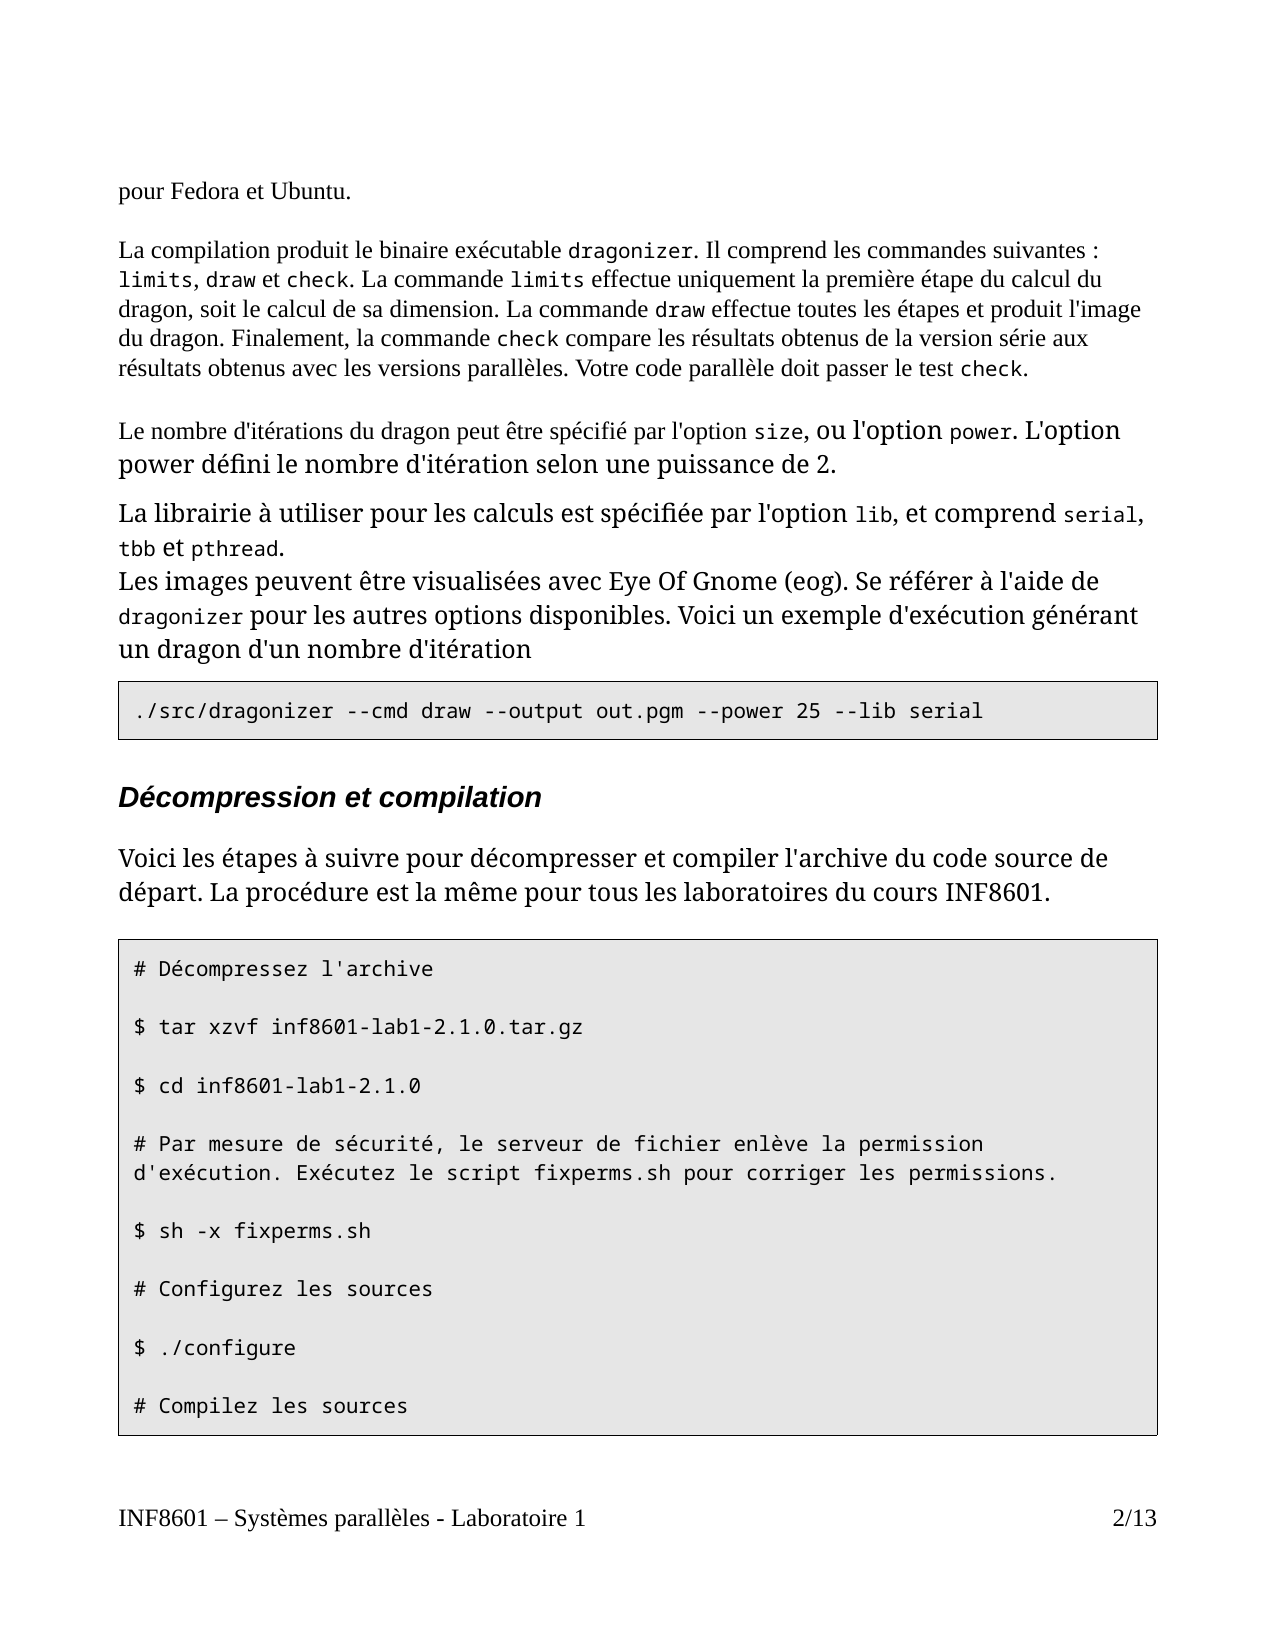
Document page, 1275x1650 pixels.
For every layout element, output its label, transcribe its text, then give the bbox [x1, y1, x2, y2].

subtitle Décompression et compilation [118, 779, 1157, 813]
text $ sh -x fixperms.sh [119, 1201, 1157, 1244]
text Voici les étapes à suivre pour décompresser et compiler l'archive du code source de départ. La procédure est la même pour tous les laboratoires du cours INF8601. [118, 841, 1157, 909]
text $ tar xzvf inf8601-lab1-2.1.0.tar.gz [119, 997, 1157, 1041]
text Les images peuvent être visualisées avec Eye Of Gnome (eog). Se référer à l'aide de dragonizer pour les autres options disponibles. Voici un exemple d'exécution générant un dragon d'un nombre d'itération [118, 564, 1157, 666]
text $ ./configure [119, 1318, 1157, 1361]
text Le nombre d'itérations du dragon peut être spécifié par l'option size, ou l'option power. L'option power défini le nombre d'itération selon une puissance de 2. [118, 412, 1157, 481]
text La compilation produit le binaire exécutable dragonizer. Il comprend les commandes suivantes : limits, draw et check. La commande limits effectue uniquement la première étape du calcul du dragon, soit le calcul de sa dimension. La commande draw effectue toutes les étapes et produit l'image du dragon. Finalement, la commande check compare les résultats obtenus de la version série aux résultats obtenus avec les versions parallèles. Votre code parallèle doit passer le test check. [118, 235, 1157, 382]
text # Configurez les sources [119, 1259, 1157, 1303]
text $ cd inf8601-lab1-2.1.0 [119, 1056, 1157, 1099]
text La librairie à utiliser pour les calculs est spécifiée par l'option lib, et comprend serial, tbb et pthread. [118, 496, 1157, 564]
text # Par mesure de sécurité, le serveur de fichier enlève la permission d'exécution. Exécutez le script fixperms.sh pour corriger les permissions. [119, 1114, 1157, 1186]
text ./src/dragonizer --cmd draw --output out.pgm --power 25 --lib serial [119, 682, 1157, 739]
text # Compilez les sources [119, 1376, 1157, 1435]
text pour Fedora et Ubuntu. [118, 176, 1157, 205]
text # Décompressez l'archive [119, 940, 1157, 982]
